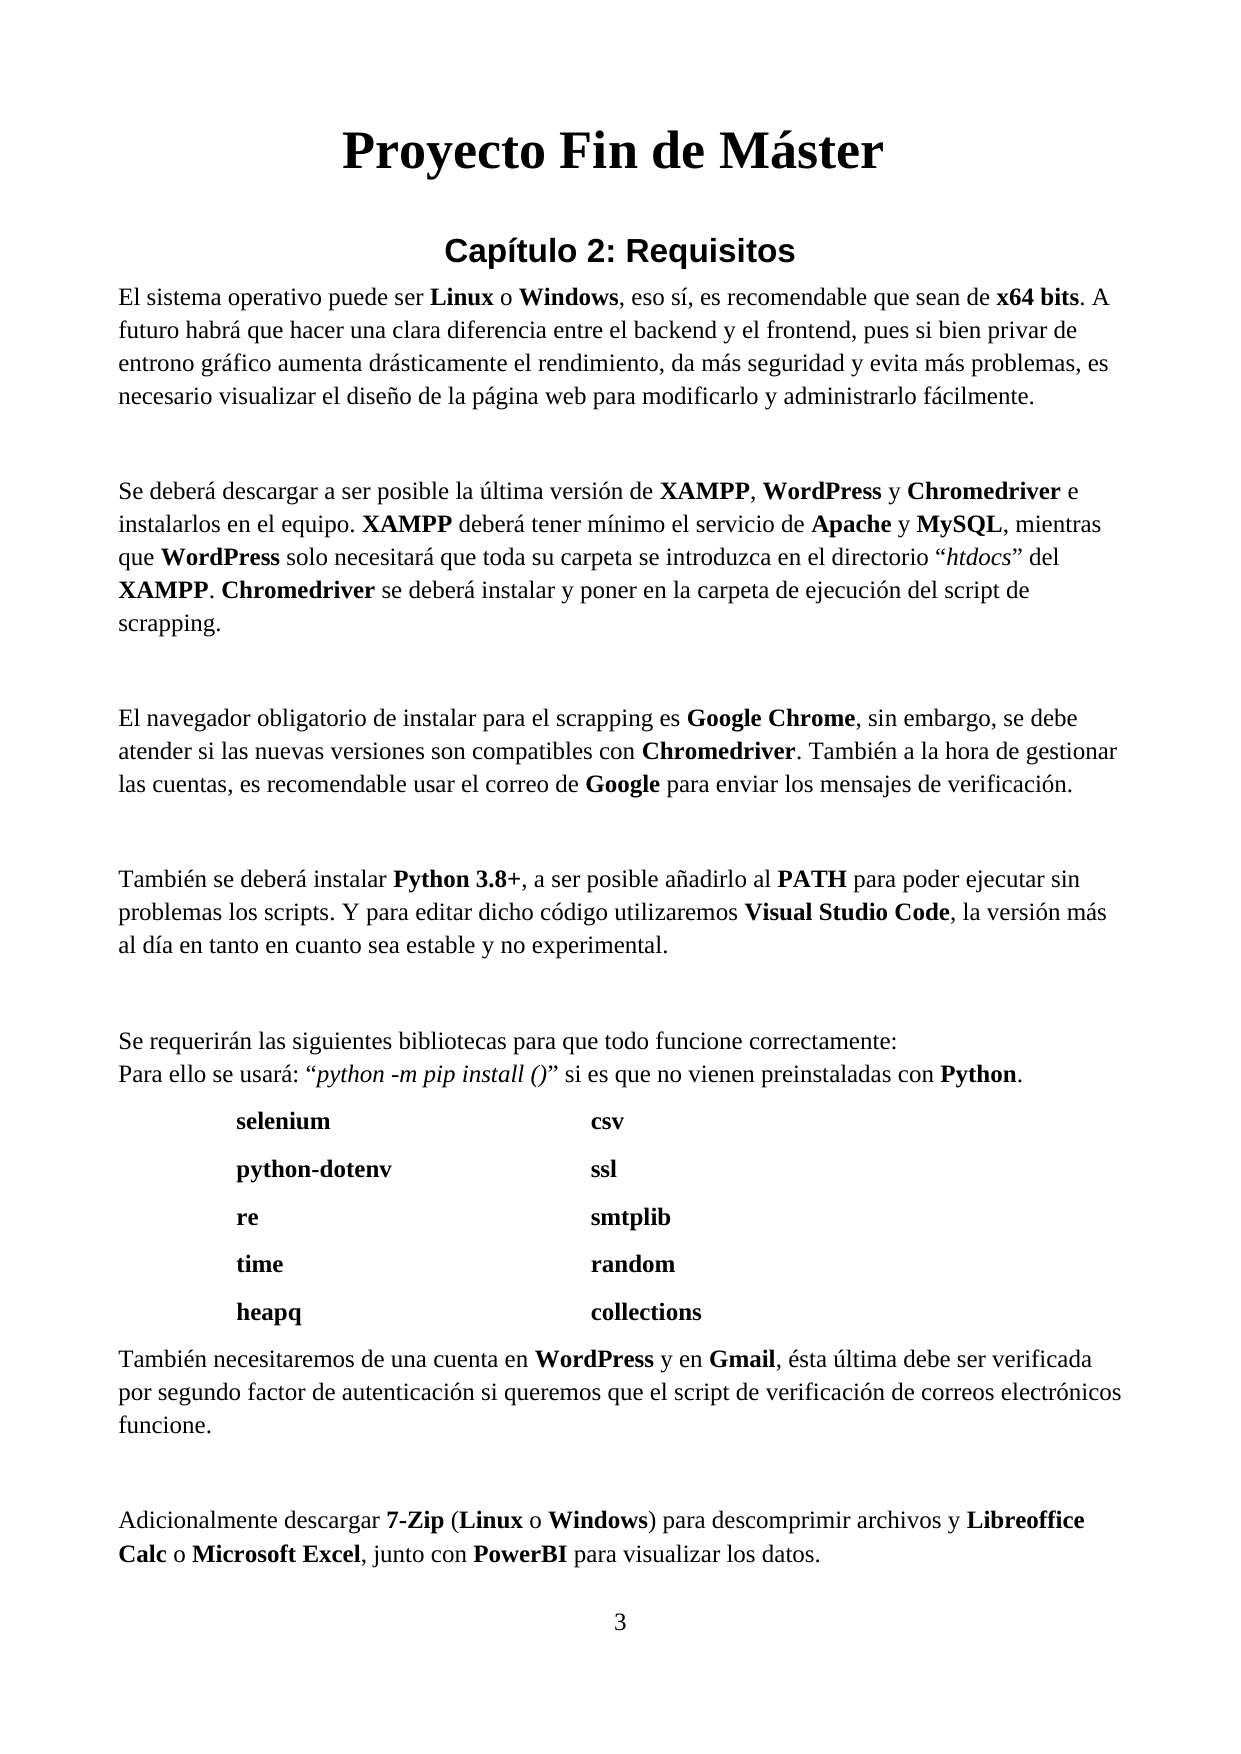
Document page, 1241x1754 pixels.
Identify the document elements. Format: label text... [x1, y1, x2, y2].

text Adicionalmente descargar 7-Zip (Linux o Windows) para descomprimir archivos y Libreoffice Calc o Microsoft Excel, junto con PowerBI para visualizar los datos. [118, 1506, 1122, 1567]
text Se deberá descargar a ser posible la última versión de XAMPP, WordPress y Chromedriver e instalarlos en el equipo. XAMPP deberá tener mínimo el servicio de Apache y MySQL, mientras que WordPress solo necesitará que toda su carpeta se introduzca en el directorio “htdocs” del XAMPP. Chromedriver se deberá instalar y poner en la carpeta de ejecución del script de scrapping. [118, 476, 1122, 637]
text heapq collections [118, 1297, 1122, 1326]
text re smtplib [118, 1202, 1122, 1230]
text time random [118, 1249, 1122, 1278]
text Se requerirán las siguientes bibliotecas para que todo funcione correctamente: Para ello se usará: “python -m pip install ()” si es que no vienen preinstaladas con Python. [118, 1026, 1122, 1087]
subtitle Capítulo 2: Requisitos [118, 231, 1122, 269]
text El sistema operativo puede ser Linux o Windows, eso sí, es recomendable que sean de x64 bits. A futuro habrá que hacer una clara diferencia entre el backend y el frontend, pues si bien privar de entrono gráfico aumenta drásticamente el rendimiento, da más seguridad y evita más problemas, es necesario visualizar el diseño de la página web para modificarlo y administrarlo fácilmente. [118, 282, 1122, 409]
text También necesitaremos de una cuenta en WordPress y en Gmail, ésta última debe ser verificada por segundo factor de autenticación si queremos que el script de verificación de correos electrónicos funcione. [118, 1344, 1122, 1439]
text También se deberá instalar Python 3.8+, a ser posible añadirlo al PATH para poder ejecutar sin problemas los scripts. Y para editar dicho código utilizaremos Visual Studio Code, la versión más al día en tanto en cuanto sea estable y no experimental. [118, 864, 1122, 959]
text selenium csv [118, 1106, 1122, 1135]
text python-dotenv ssl [118, 1154, 1122, 1183]
text El navegador obligatorio de instalar para el scrapping es Google Chrome, sin embargo, se debe atender si las nuevas versiones son compatibles con Chromedriver. También a la hora de gestionar las cuentas, es recomendable usar el correo de Google para enviar los mensajes de verificación. [118, 703, 1122, 798]
